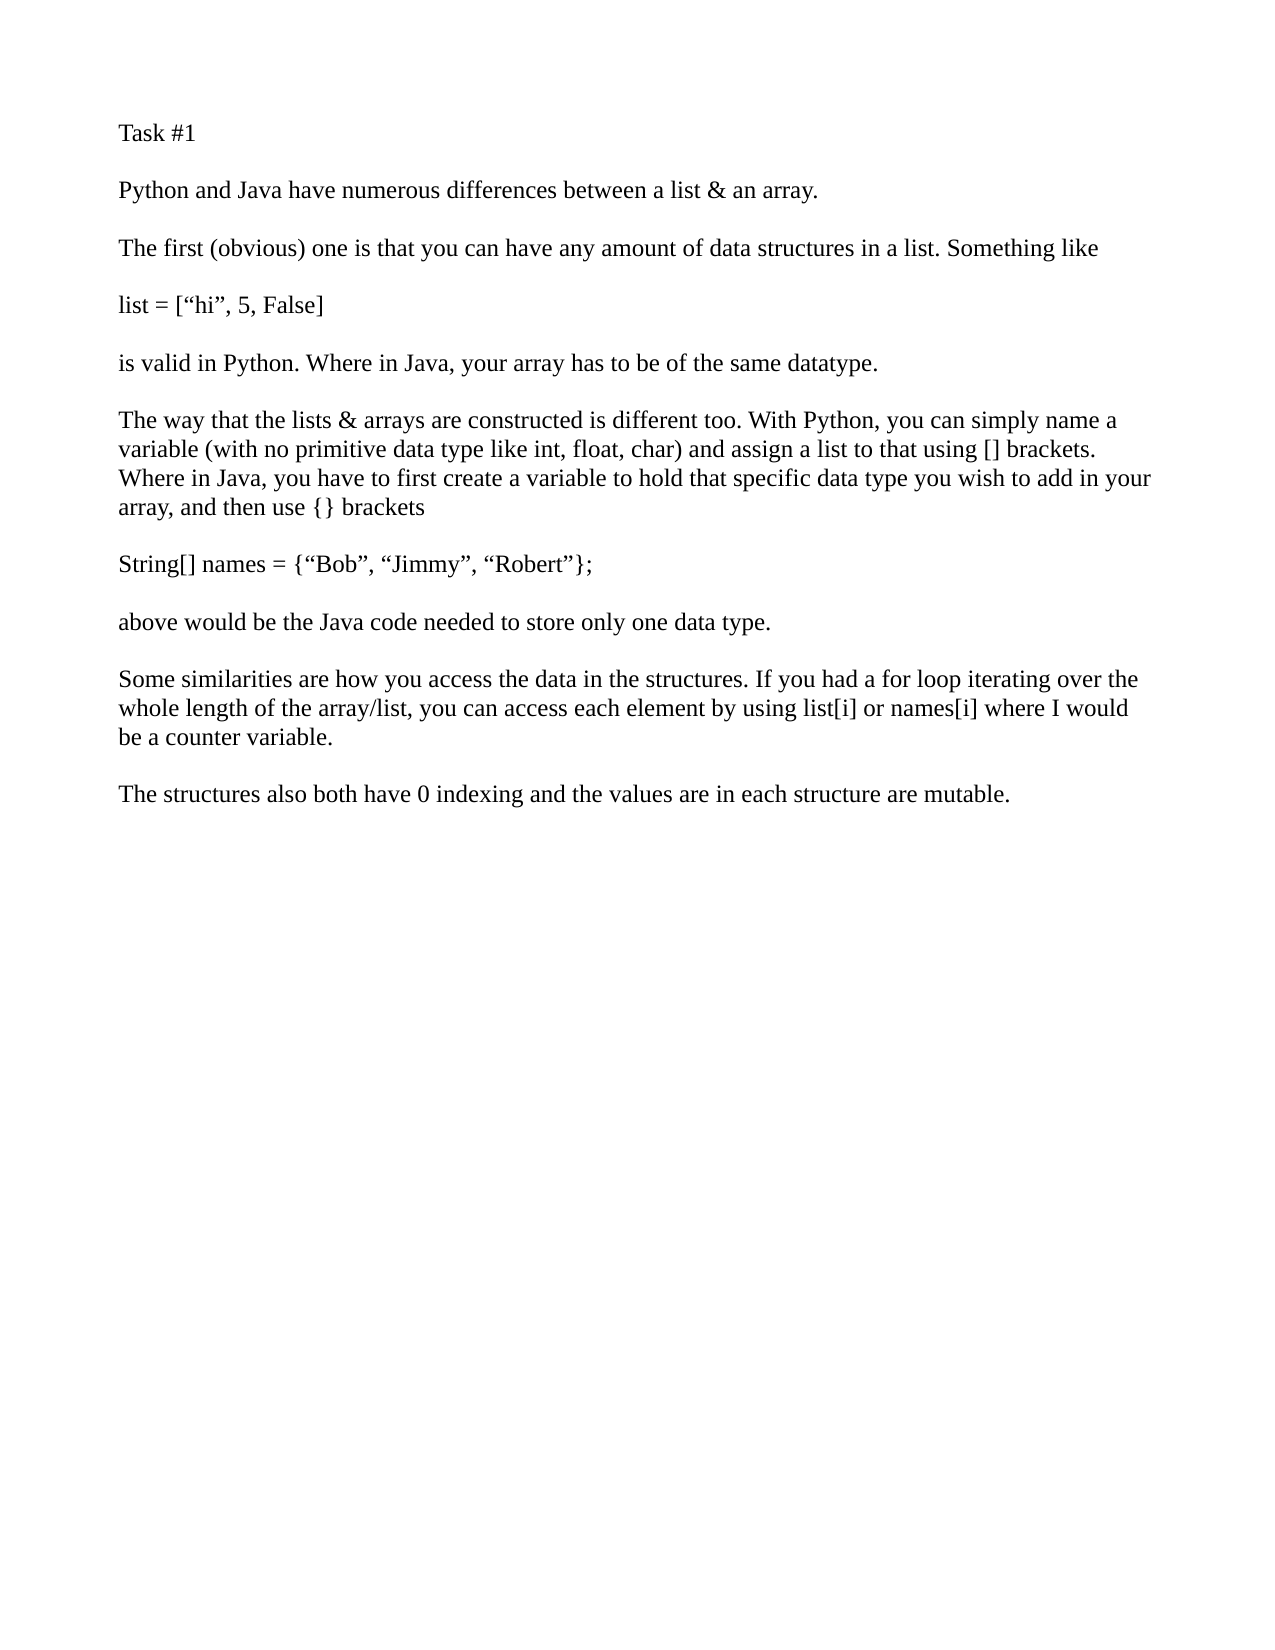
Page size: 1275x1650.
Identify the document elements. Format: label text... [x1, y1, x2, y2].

text Python and Java have numerous differences between a list & an array. [118, 176, 1157, 204]
text Task #1 [118, 118, 1157, 147]
text The way that the lists & arrays are constructed is different too. With Python, you can simply name a variable (with no primitive data type like int, float, char) and assign a list to that using [] brackets. Where in Java, you have to first create a variable to hold that specific data type you wish to add in your array, and then use {} brackets [118, 406, 1157, 521]
text Some similarities are how you access the data in the structures. If you had a for loop iterating over the whole length of the array/list, you can access each element by using list[i] or names[i] where I would be a counter variable. [118, 664, 1157, 751]
text The first (obvious) one is that you can have any amount of data structures in a list. Something like list = [“hi”, 5, False] is valid in Python. Where in Java, your array has to be of the same datatype. [118, 233, 1157, 377]
text String[] names = {“Bob”, “Jimmy”, “Robert”}; [118, 549, 1157, 578]
text The structures also both have 0 indexing and the values are in each structure are mutable. [118, 779, 1157, 808]
text above would be the Java code needed to store only one data type. [118, 607, 1157, 636]
